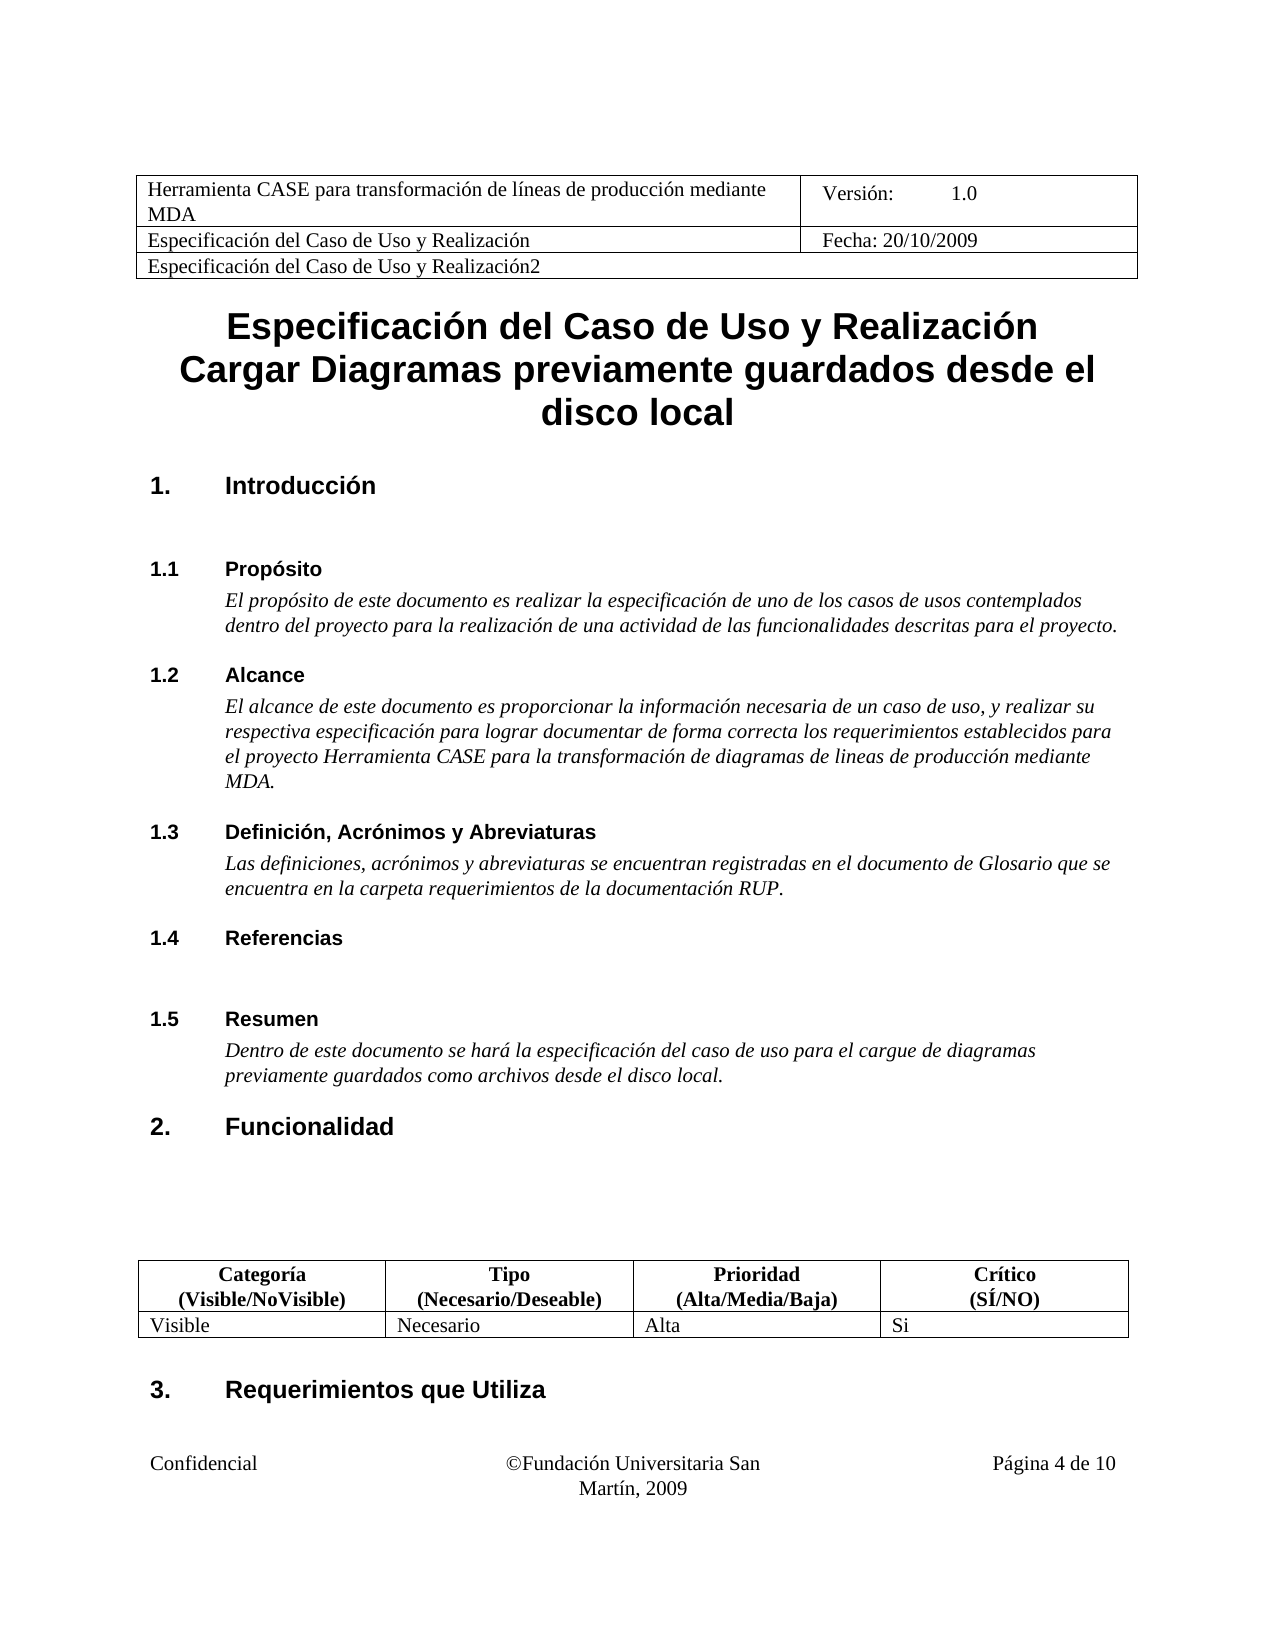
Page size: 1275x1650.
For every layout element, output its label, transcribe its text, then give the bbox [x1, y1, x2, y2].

table_cell Si [881, 1312, 1128, 1337]
title Especificación del Caso de Uso y Realización [150, 304, 1125, 347]
subtitle Requerimientos que Utiliza [150, 1375, 1125, 1404]
text El alcance de este documento es proporcionar la información necesaria de un caso de uso, y realizar su respectiva especificación para lograr documentar de forma correcta los requerimientos establecidos para el proyecto Herramienta CASE para la transformación de diagramas de lineas de producción mediante MDA. [225, 693, 1125, 793]
subtitle Introducción [150, 471, 1125, 500]
subtitle Funcionalidad [150, 1112, 1125, 1141]
subtitle Resumen [150, 1006, 1125, 1031]
table_cell Alta [634, 1312, 880, 1337]
subtitle Alcance [150, 662, 1125, 687]
text El propósito de este documento es realizar la especificación de uno de los casos de usos contemplados dentro del proyecto para la realización de una actividad de las funcionalidades descritas para el proyecto. [225, 587, 1125, 637]
title Cargar Diagramas previamente guardados desde el disco local [150, 347, 1125, 433]
text Dentro de este documento se hará la especificación del caso de uso para el cargue de diagramas previamente guardados como archivos desde el disco local. [225, 1037, 1125, 1087]
subtitle Referencias [150, 925, 1125, 950]
table_cell Necesario [386, 1312, 633, 1337]
table_header Categoría (Visible/NoVisible) [139, 1261, 385, 1311]
text Las definiciones, acrónimos y abreviaturas se encuentran registradas en el documento de Glosario que se encuentra en la carpeta requerimientos de la documentación RUP. [225, 850, 1125, 900]
subtitle Propósito [150, 556, 1125, 581]
table_header Crítico (SÍ/NO) [881, 1261, 1128, 1311]
table_cell Visible [139, 1312, 385, 1337]
table_header Tipo (Necesario/Deseable) [386, 1261, 633, 1311]
subtitle Definición, Acrónimos y Abreviaturas [150, 818, 1125, 843]
table_header Prioridad (Alta/Media/Baja) [634, 1261, 880, 1311]
